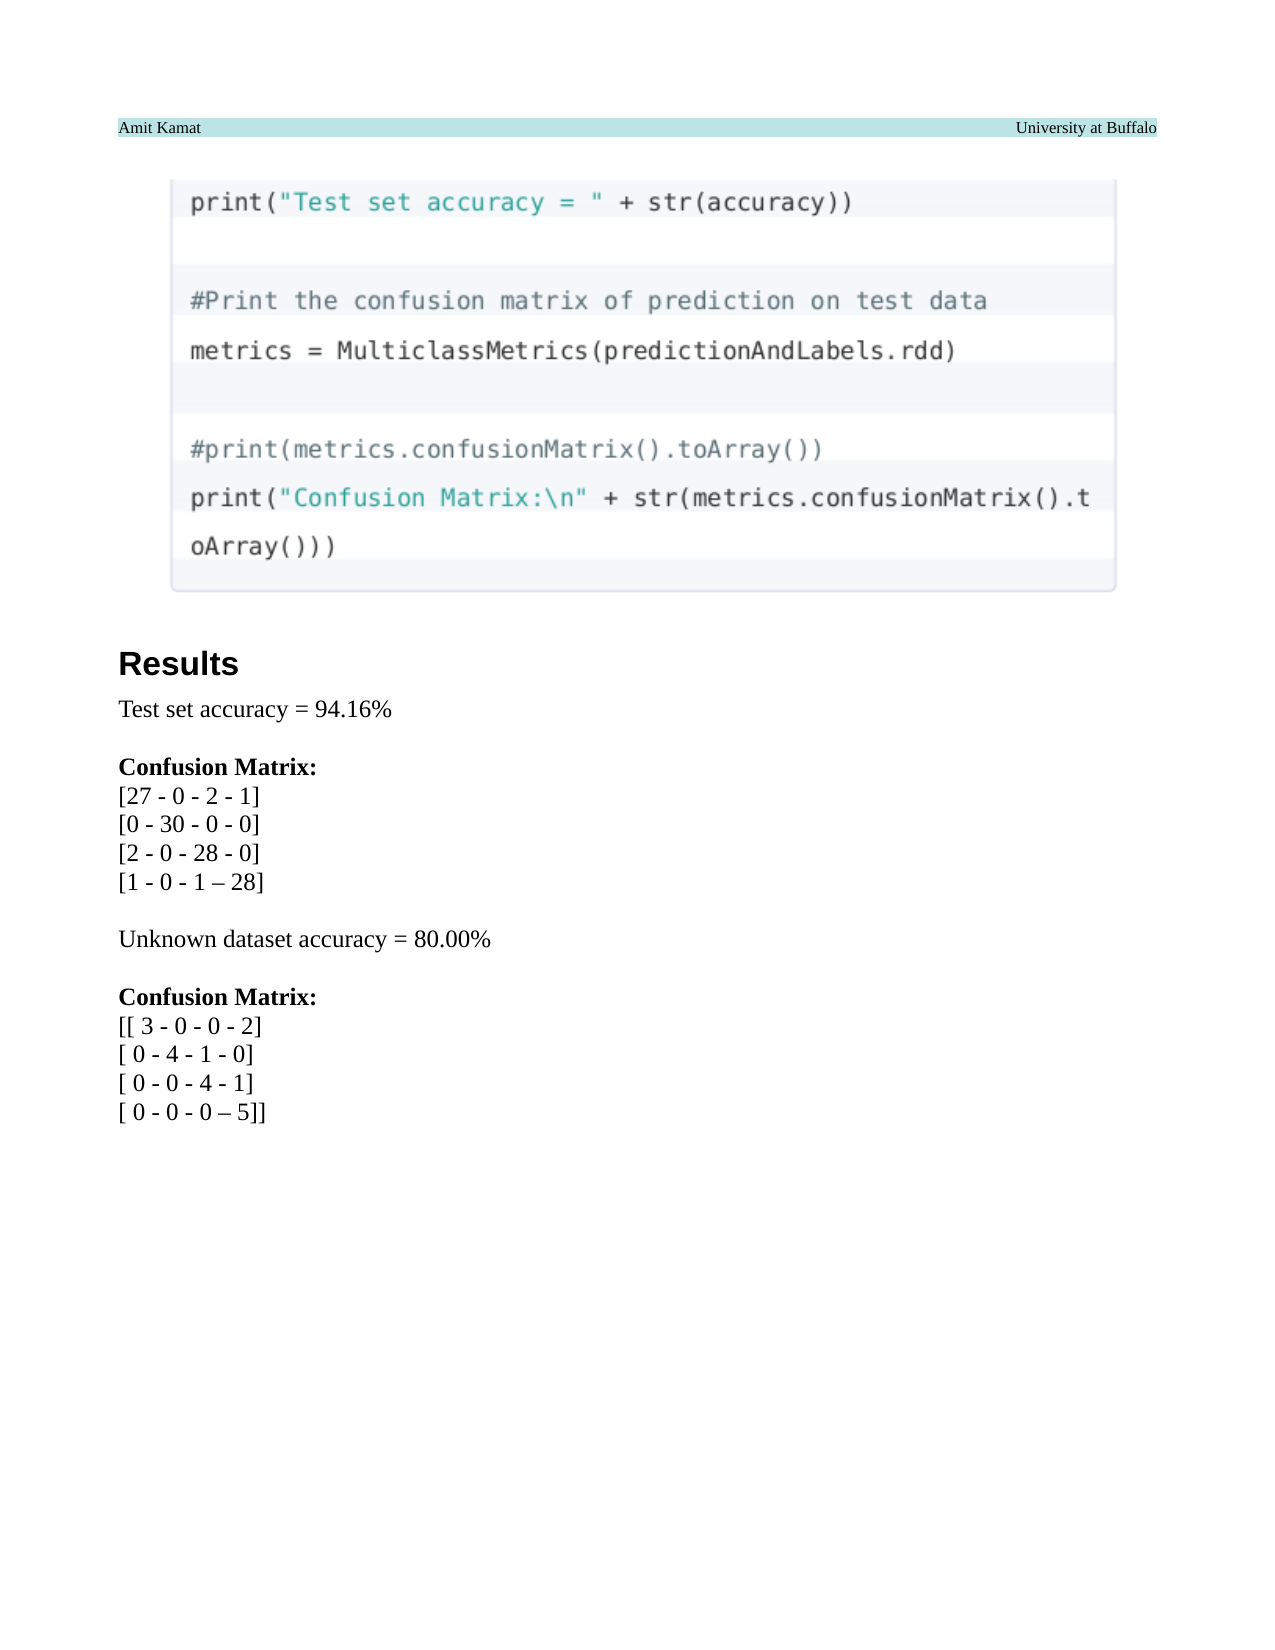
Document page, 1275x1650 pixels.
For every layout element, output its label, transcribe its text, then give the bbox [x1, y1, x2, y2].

subtitle Results [118, 643, 1157, 682]
text Confusion Matrix: [118, 982, 1157, 1011]
text [1 - 0 - 1 – 28] [118, 867, 1157, 896]
text Test set accuracy = 94.16% [118, 694, 1157, 723]
text [27 - 0 - 2 - 1] [118, 781, 1157, 809]
text [0 - 30 - 0 - 0] [118, 809, 1157, 838]
text [ 0 - 0 - 4 - 1] [118, 1068, 1157, 1097]
picture [153, 167, 1122, 594]
text [[ 3 - 0 - 0 - 2] [118, 1011, 1157, 1039]
text Unknown dataset accuracy = 80.00% [118, 924, 1157, 953]
text [ 0 - 0 - 0 – 5]] [118, 1097, 1157, 1126]
text Confusion Matrix: [118, 752, 1157, 781]
text [ 0 - 4 - 1 - 0] [118, 1039, 1157, 1068]
text [2 - 0 - 28 - 0] [118, 838, 1157, 867]
